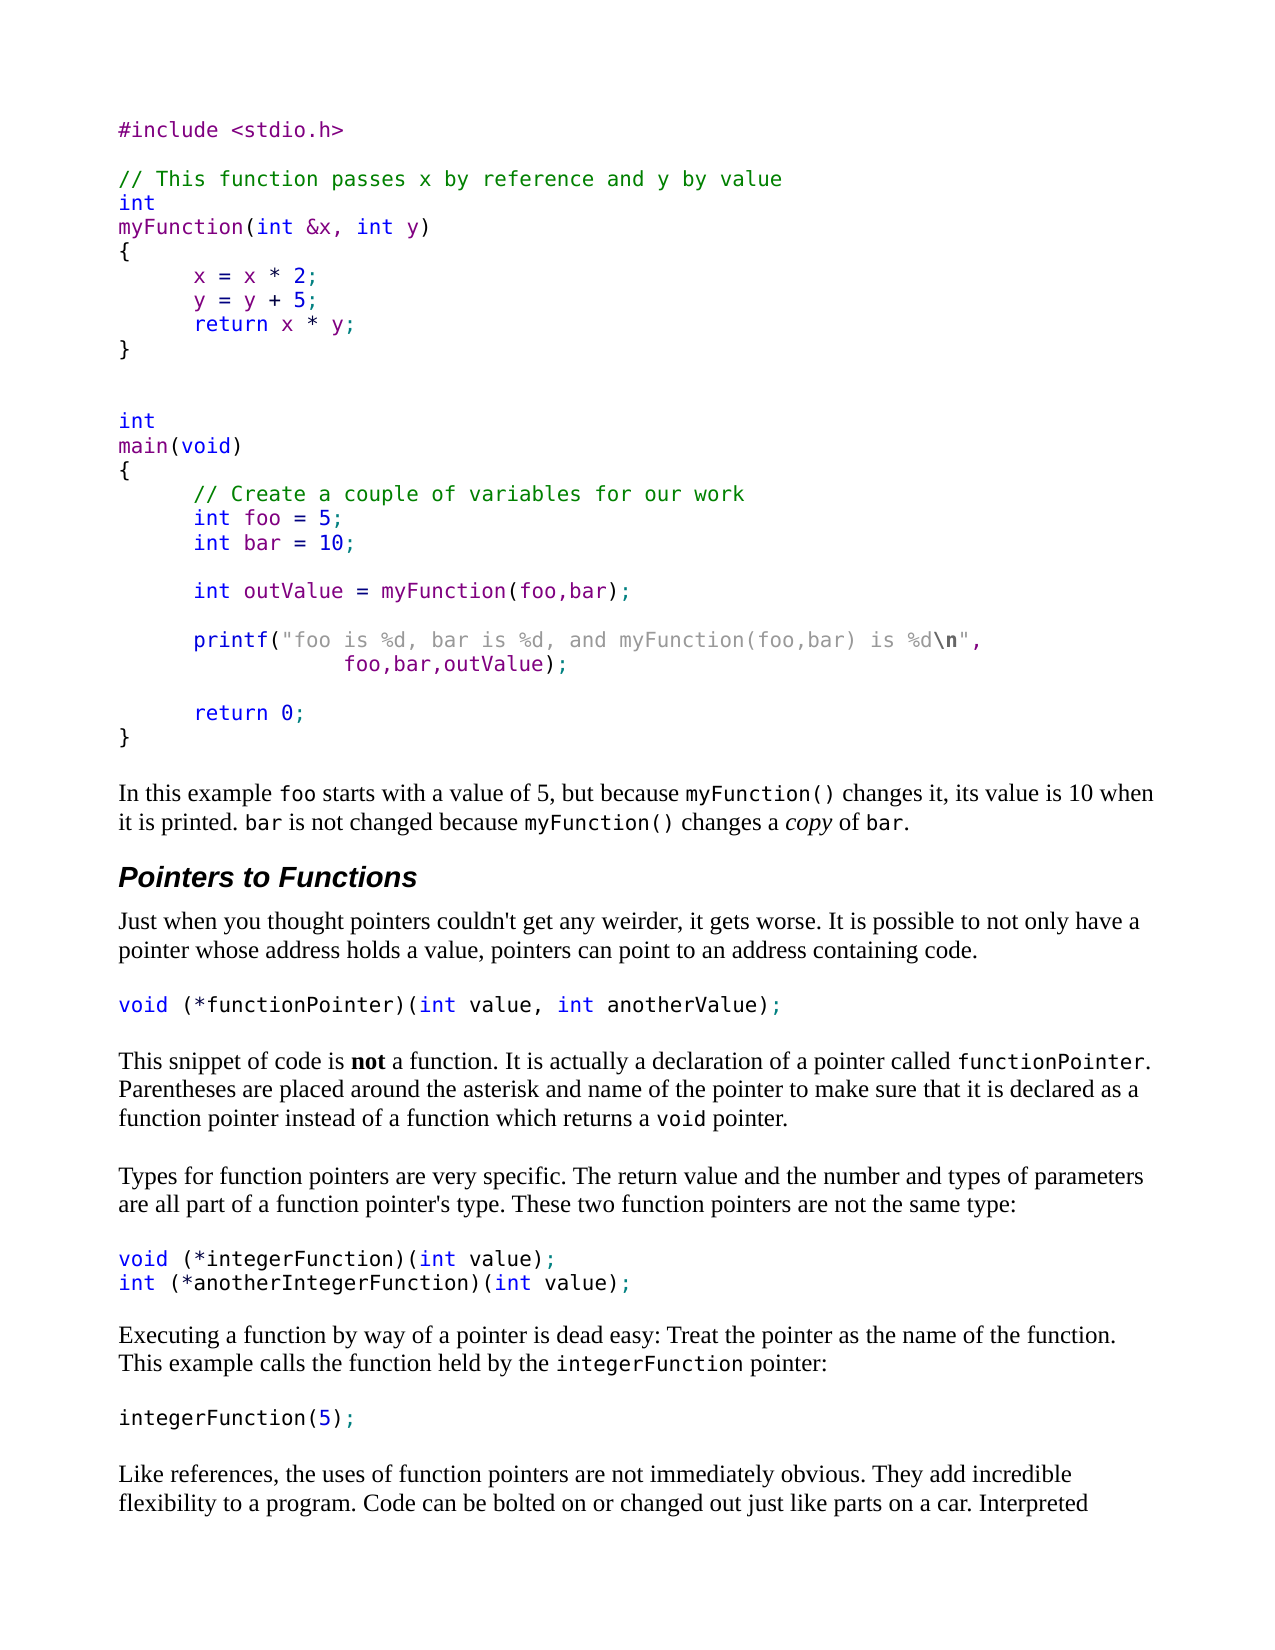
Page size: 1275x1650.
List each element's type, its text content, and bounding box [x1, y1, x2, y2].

text return 0; [118, 701, 1157, 725]
text Parentheses are placed around the asterisk and name of the pointer to make sure that it is declared as a function pointer instead of a function which returns a void pointer. [118, 1074, 1157, 1132]
text x = x * 2; [118, 264, 1157, 288]
text int (*anotherIntegerFunction)(int value); [118, 1271, 1157, 1296]
text // Create a couple of variables for our work [118, 482, 1157, 506]
text } [118, 337, 1157, 361]
text #include <stdio.h> [118, 118, 1157, 142]
text int foo = 5; [118, 506, 1157, 531]
text Executing a function by way of a pointer is dead easy: Treat the pointer as the name of the function. This example calls the function held by the integerFunction pointer: [118, 1320, 1157, 1377]
text // This function passes x by reference and y by value [118, 167, 1157, 191]
text int [118, 191, 1157, 215]
subtitle Pointers to Functions [118, 860, 1157, 894]
text Like references, the uses of function pointers are not immediately obvious. They add incredible flexibility to a program. Code can be bolted on or changed out just like parts on a car. Interpreted [118, 1459, 1157, 1517]
text void (*integerFunction)(int value); [118, 1247, 1157, 1271]
text int bar = 10; [118, 531, 1157, 555]
text main(void) [118, 434, 1157, 458]
text myFunction(int &x, int y) [118, 215, 1157, 239]
text y = y + 5; [118, 288, 1157, 312]
text foo,bar,outValue); [118, 652, 1157, 676]
text In this example foo starts with a value of 5, but because myFunction() changes it, its value is 10 when it is printed. bar is not changed because myFunction() changes a copy of bar. [118, 778, 1157, 835]
text { [118, 239, 1157, 264]
text This snippet of code is not a function. It is actually a declaration of a pointer called functionPointer. [118, 1046, 1157, 1074]
text void (*functionPointer)(int value, int anotherValue); [118, 993, 1157, 1017]
text } [118, 725, 1157, 749]
text return x * y; [118, 312, 1157, 337]
text int outValue = myFunction(foo,bar); [118, 579, 1157, 603]
text int [118, 409, 1157, 434]
text Just when you thought pointers couldn't get any weirder, it gets worse. It is possible to not only have a pointer whose address holds a value, pointers can point to an address containing code. [118, 906, 1157, 964]
text Types for function pointers are very specific. The return value and the number and types of parameters are all part of a function pointer's type. These two function pointers are not the same type: [118, 1161, 1157, 1218]
text printf("foo is %d, bar is %d, and myFunction(foo,bar) is %d\n", [118, 628, 1157, 652]
text { [118, 458, 1157, 482]
text integerFunction(5); [118, 1406, 1157, 1430]
